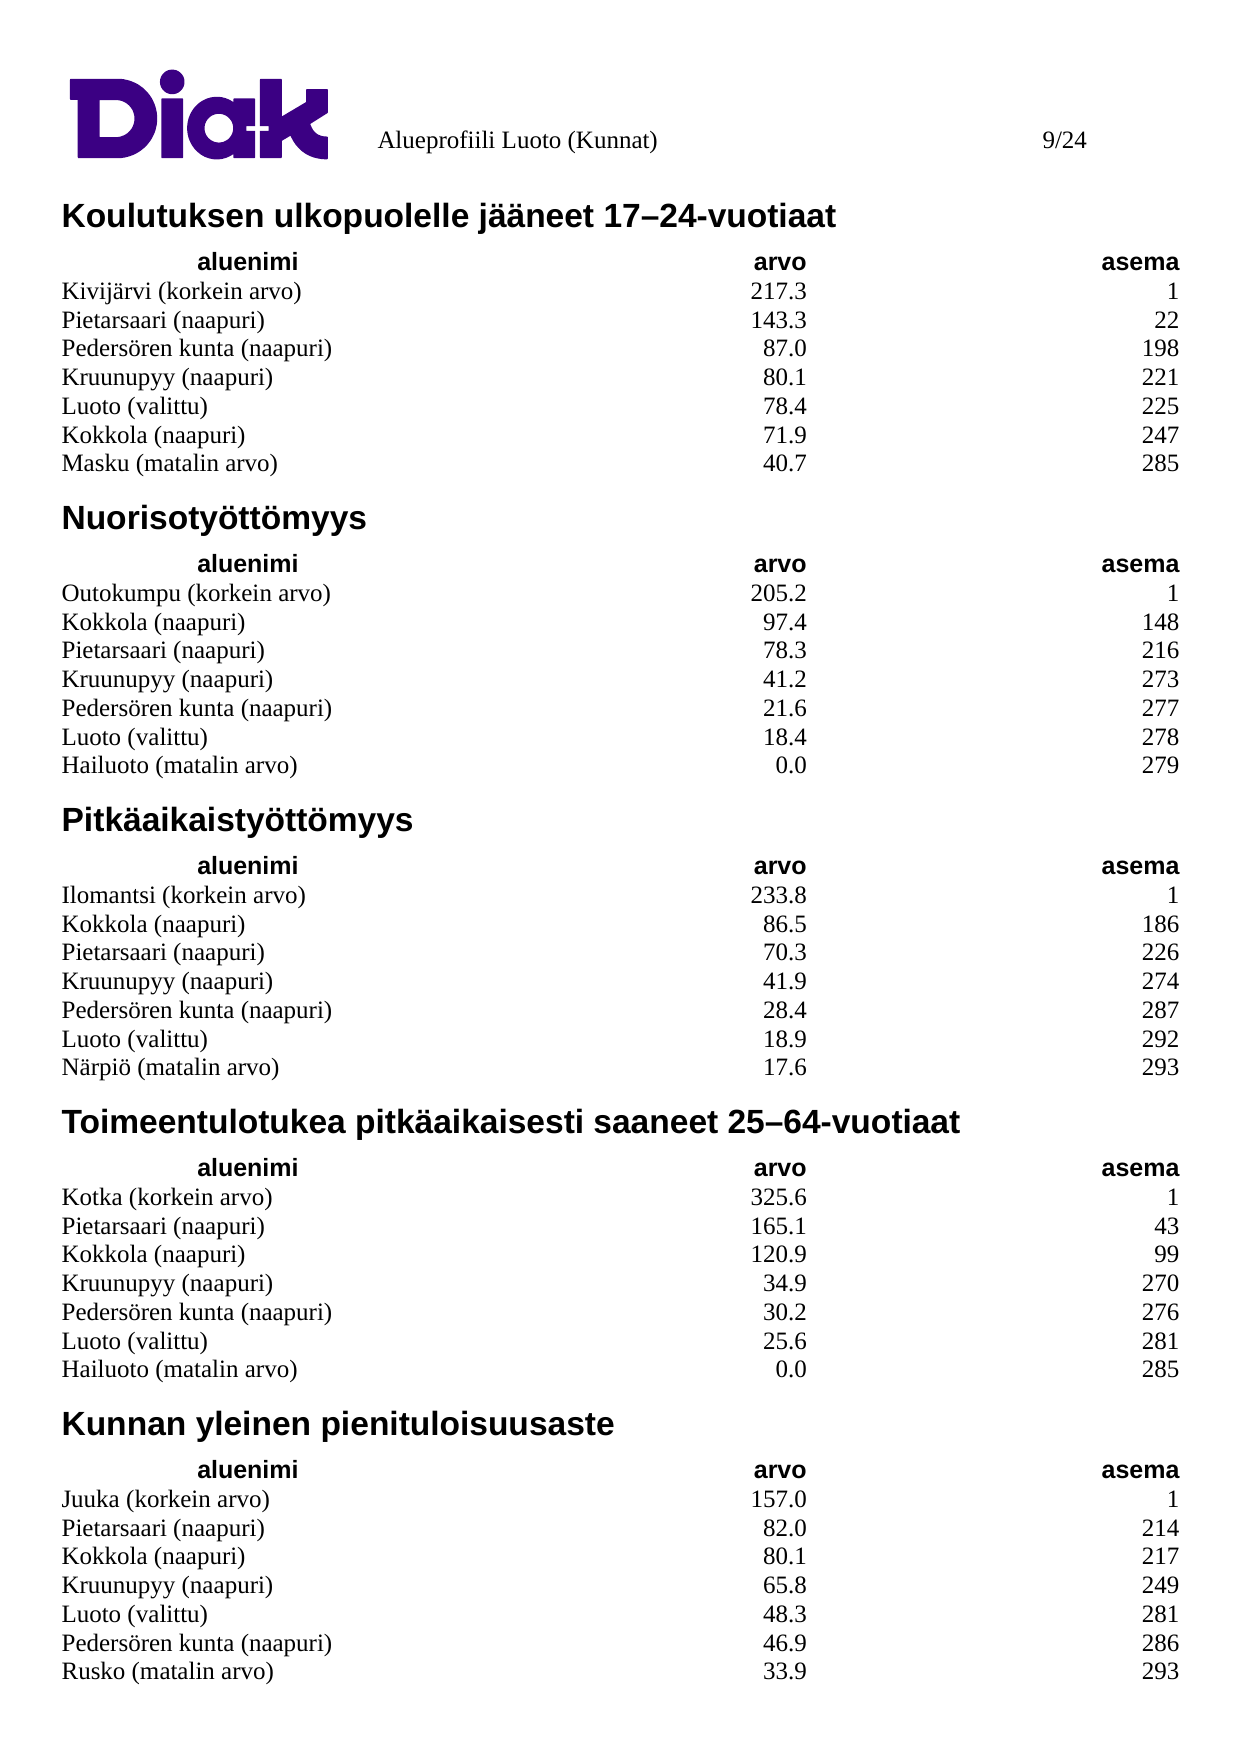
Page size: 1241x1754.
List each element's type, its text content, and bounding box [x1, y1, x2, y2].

table_cell 78.4 [434, 391, 806, 420]
table_cell 186 [806, 909, 1179, 937]
table_cell 30.2 [434, 1297, 806, 1326]
table_cell 325.6 [434, 1182, 806, 1211]
table_cell 281 [806, 1326, 1179, 1354]
table_cell Pedersören kunta (naapuri) [61, 693, 434, 722]
table_cell 293 [806, 1053, 1179, 1081]
table_cell 1 [806, 880, 1179, 909]
table_cell 270 [806, 1268, 1179, 1297]
table_cell Outokumpu (korkein arvo) [61, 578, 434, 607]
table_cell 279 [806, 751, 1179, 779]
table_cell Kivijärvi (korkein arvo) [61, 276, 434, 305]
table_cell 25.6 [434, 1326, 806, 1354]
table_cell 99 [806, 1240, 1179, 1268]
table_header aluenimi [61, 1455, 434, 1484]
subtitle Koulutuksen ulkopuolelle jääneet 17–24-vuotiaat [61, 196, 1179, 235]
table_cell Luoto (valittu) [61, 1326, 434, 1354]
table_cell 274 [806, 966, 1179, 995]
table_cell 225 [806, 391, 1179, 420]
table_cell 217 [806, 1541, 1179, 1570]
subtitle Pitkäaikaistyöttömyys [61, 800, 1179, 839]
table_cell Pietarsaari (naapuri) [61, 305, 434, 333]
table_cell 1 [806, 578, 1179, 607]
subtitle Kunnan yleinen pienituloisuusaste [61, 1404, 1179, 1443]
table_cell Kokkola (naapuri) [61, 1541, 434, 1570]
table_header asema [806, 549, 1179, 578]
table_cell 22 [806, 305, 1179, 333]
table_cell Luoto (valittu) [61, 1024, 434, 1052]
table_cell 286 [806, 1628, 1179, 1656]
table_cell Kotka (korkein arvo) [61, 1182, 434, 1211]
table_cell 21.6 [434, 693, 806, 722]
table_cell 87.0 [434, 334, 806, 362]
table_cell Rusko (matalin arvo) [61, 1656, 434, 1685]
table_header asema [806, 247, 1179, 276]
table_cell 40.7 [434, 449, 806, 477]
table_cell 82.0 [434, 1513, 806, 1541]
table_cell Pietarsaari (naapuri) [61, 1211, 434, 1239]
table_cell 48.3 [434, 1599, 806, 1628]
table_cell Luoto (valittu) [61, 391, 434, 420]
table_cell 249 [806, 1570, 1179, 1599]
table_cell 247 [806, 420, 1179, 448]
table_header aluenimi [61, 549, 434, 578]
table_cell Närpiö (matalin arvo) [61, 1053, 434, 1081]
table_header asema [806, 1455, 1179, 1484]
table_cell Pietarsaari (naapuri) [61, 938, 434, 966]
table_cell Kruunupyy (naapuri) [61, 1570, 434, 1599]
table_cell Juuka (korkein arvo) [61, 1484, 434, 1513]
table_cell 281 [806, 1599, 1179, 1628]
table_cell Masku (matalin arvo) [61, 449, 434, 477]
table_header arvo [434, 851, 806, 880]
table_cell Kokkola (naapuri) [61, 607, 434, 636]
table_cell 285 [806, 449, 1179, 477]
table_cell Pietarsaari (naapuri) [61, 636, 434, 664]
table_cell 78.3 [434, 636, 806, 664]
table_cell 198 [806, 334, 1179, 362]
table_cell 276 [806, 1297, 1179, 1326]
table_cell Kruunupyy (naapuri) [61, 362, 434, 391]
table_cell 277 [806, 693, 1179, 722]
table_cell 17.6 [434, 1053, 806, 1081]
table_cell 80.1 [434, 362, 806, 391]
table_cell Kruunupyy (naapuri) [61, 966, 434, 995]
table_cell 120.9 [434, 1240, 806, 1268]
table_cell 28.4 [434, 995, 806, 1024]
table_cell 157.0 [434, 1484, 806, 1513]
table_cell 217.3 [434, 276, 806, 305]
table_cell Luoto (valittu) [61, 1599, 434, 1628]
table_cell 292 [806, 1024, 1179, 1052]
table_cell 0.0 [434, 1355, 806, 1383]
table_cell 18.9 [434, 1024, 806, 1052]
table_cell Pietarsaari (naapuri) [61, 1513, 434, 1541]
table_header aluenimi [61, 1153, 434, 1182]
table_cell 233.8 [434, 880, 806, 909]
table_cell Pedersören kunta (naapuri) [61, 995, 434, 1024]
table_cell 221 [806, 362, 1179, 391]
table_cell 226 [806, 938, 1179, 966]
table_cell Pedersören kunta (naapuri) [61, 1628, 434, 1656]
table_cell Kokkola (naapuri) [61, 909, 434, 937]
table_cell 278 [806, 722, 1179, 751]
table_cell Luoto (valittu) [61, 722, 434, 751]
table_cell 80.1 [434, 1541, 806, 1570]
table_cell 143.3 [434, 305, 806, 333]
table_cell 1 [806, 1484, 1179, 1513]
table_cell Kruunupyy (naapuri) [61, 664, 434, 693]
table_cell 71.9 [434, 420, 806, 448]
table_cell 65.8 [434, 1570, 806, 1599]
table_cell 41.9 [434, 966, 806, 995]
table_header arvo [434, 549, 806, 578]
table_cell 1 [806, 276, 1179, 305]
table_cell 70.3 [434, 938, 806, 966]
subtitle Nuorisotyöttömyys [61, 498, 1179, 537]
table_cell 33.9 [434, 1656, 806, 1685]
table_cell Pedersören kunta (naapuri) [61, 1297, 434, 1326]
table_cell Hailuoto (matalin arvo) [61, 1355, 434, 1383]
table_cell 214 [806, 1513, 1179, 1541]
table_cell 287 [806, 995, 1179, 1024]
table_header arvo [434, 1153, 806, 1182]
table_cell 86.5 [434, 909, 806, 937]
table_cell Hailuoto (matalin arvo) [61, 751, 434, 779]
table_cell 1 [806, 1182, 1179, 1211]
table_cell 273 [806, 664, 1179, 693]
table_cell Kokkola (naapuri) [61, 1240, 434, 1268]
table_cell Kruunupyy (naapuri) [61, 1268, 434, 1297]
table_cell 216 [806, 636, 1179, 664]
table_cell Kokkola (naapuri) [61, 420, 434, 448]
table_cell 41.2 [434, 664, 806, 693]
table_cell 18.4 [434, 722, 806, 751]
table_header aluenimi [61, 247, 434, 276]
table_cell 205.2 [434, 578, 806, 607]
table_cell 34.9 [434, 1268, 806, 1297]
table_header arvo [434, 1455, 806, 1484]
table_cell 165.1 [434, 1211, 806, 1239]
table_cell Ilomantsi (korkein arvo) [61, 880, 434, 909]
subtitle Toimeentulotukea pitkäaikaisesti saaneet 25–64-vuotiaat [61, 1102, 1179, 1141]
table_header aluenimi [61, 851, 434, 880]
table_header asema [806, 851, 1179, 880]
table_header arvo [434, 247, 806, 276]
table_header asema [806, 1153, 1179, 1182]
table_cell 97.4 [434, 607, 806, 636]
table_cell 293 [806, 1656, 1179, 1685]
table_cell 46.9 [434, 1628, 806, 1656]
table_cell 0.0 [434, 751, 806, 779]
table_cell 285 [806, 1355, 1179, 1383]
table_cell Pedersören kunta (naapuri) [61, 334, 434, 362]
table_cell 43 [806, 1211, 1179, 1239]
table_cell 148 [806, 607, 1179, 636]
